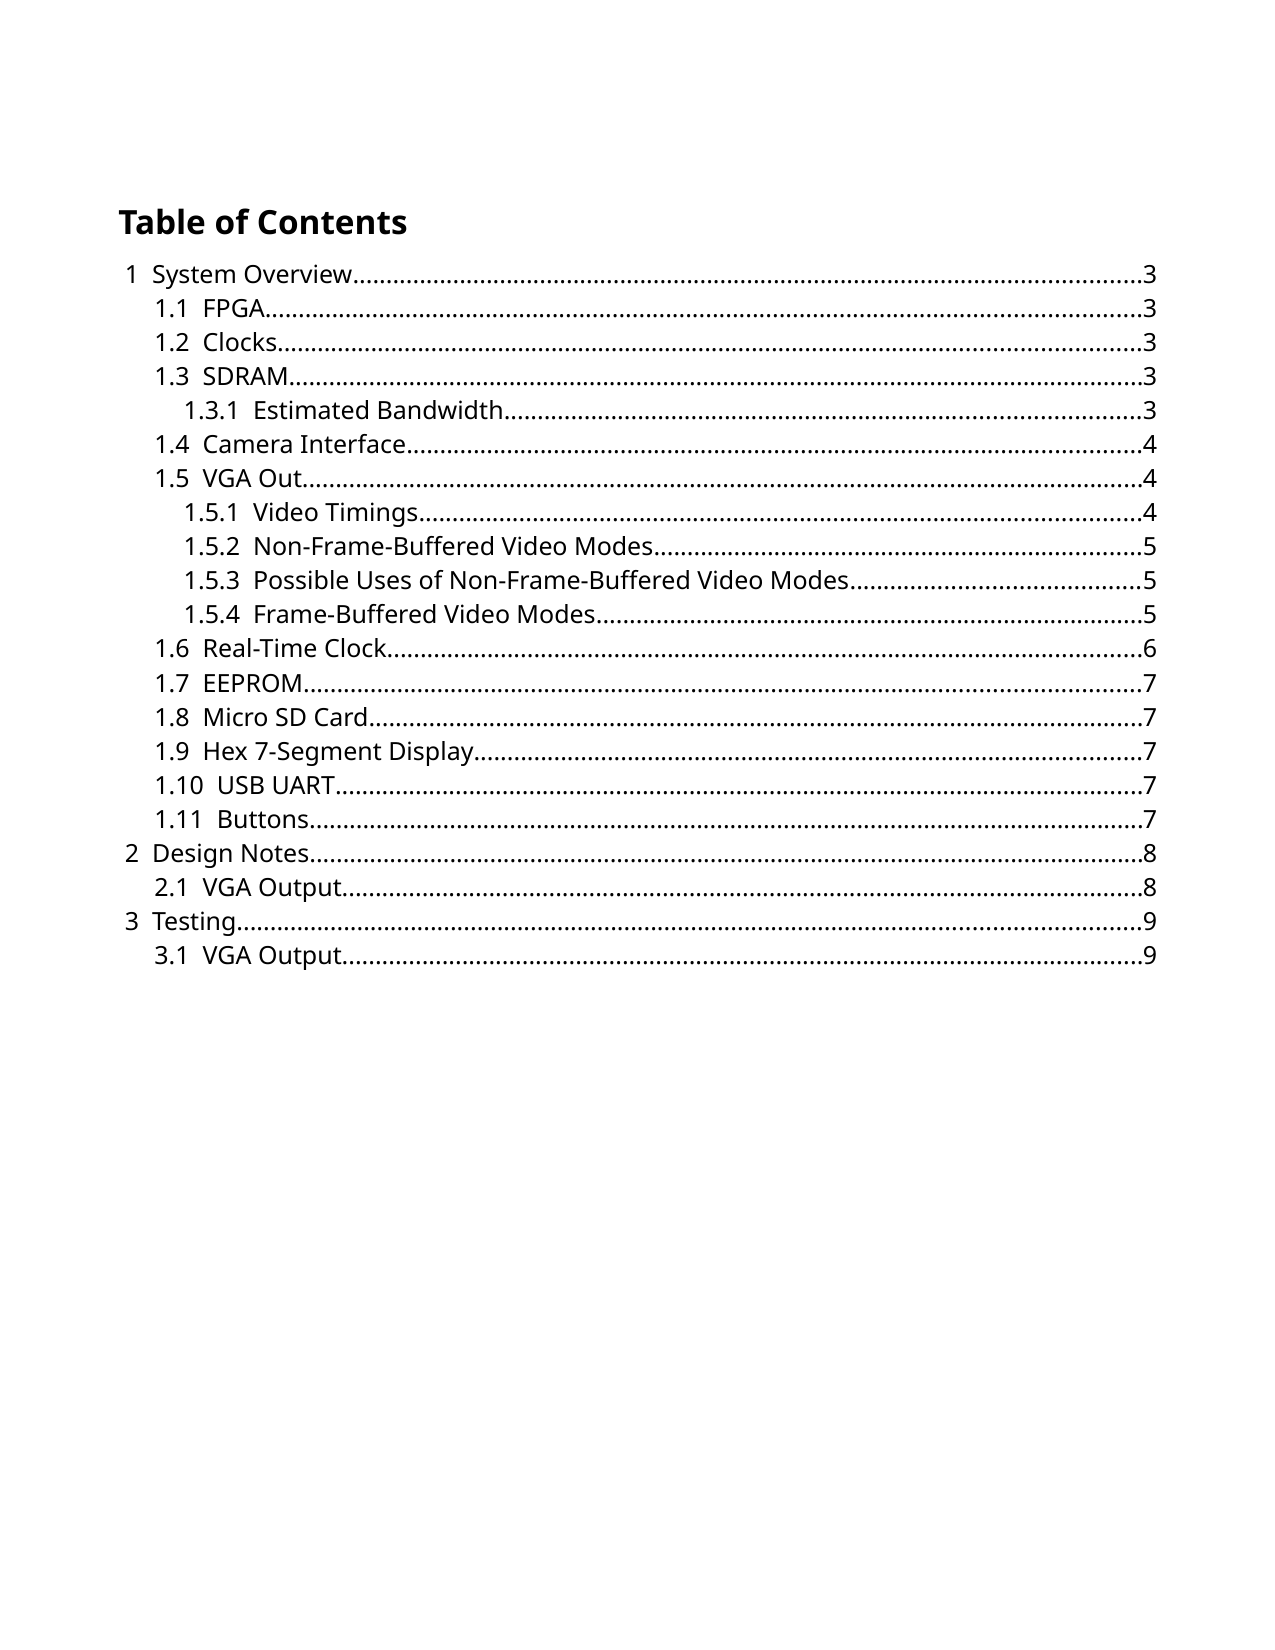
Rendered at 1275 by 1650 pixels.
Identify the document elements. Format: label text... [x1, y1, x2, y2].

text 3.1 VGA Output 9 [148, 938, 1157, 972]
text 1.5.1 Video Timings 4 [177, 495, 1157, 529]
text 1 System Overview 3 [118, 256, 1157, 291]
text 2.1 VGA Output 8 [148, 869, 1157, 904]
text 1.3.1 Estimated Bandwidth 3 [177, 393, 1157, 427]
text 1.1 FPGA 3 [148, 291, 1157, 324]
text 1.9 Hex 7-Segment Display 7 [148, 733, 1157, 767]
text 2 Design Notes 8 [118, 836, 1157, 869]
text 1.11 Buttons 7 [148, 801, 1157, 836]
text 1.4 Camera Interface 4 [148, 427, 1157, 461]
text 3 Testing 9 [118, 904, 1157, 938]
text 1.5.2 Non-Frame-Buffered Video Modes 5 [177, 529, 1157, 563]
text 1.10 USB UART 7 [148, 767, 1157, 801]
text 1.8 Micro SD Card 7 [148, 699, 1157, 733]
text 1.7 EEPROM 7 [148, 665, 1157, 699]
text 1.5 VGA Out 4 [148, 461, 1157, 495]
text 1.3 SDRAM 3 [148, 359, 1157, 393]
subtitle Table of Contents [118, 198, 1157, 244]
text 1.5.4 Frame-Buffered Video Modes 5 [177, 597, 1157, 631]
text 1.5.3 Possible Uses of Non-Frame-Buffered Video Modes 5 [177, 563, 1157, 597]
text 1.2 Clocks 3 [148, 324, 1157, 359]
text 1.6 Real-Time Clock 6 [148, 631, 1157, 665]
